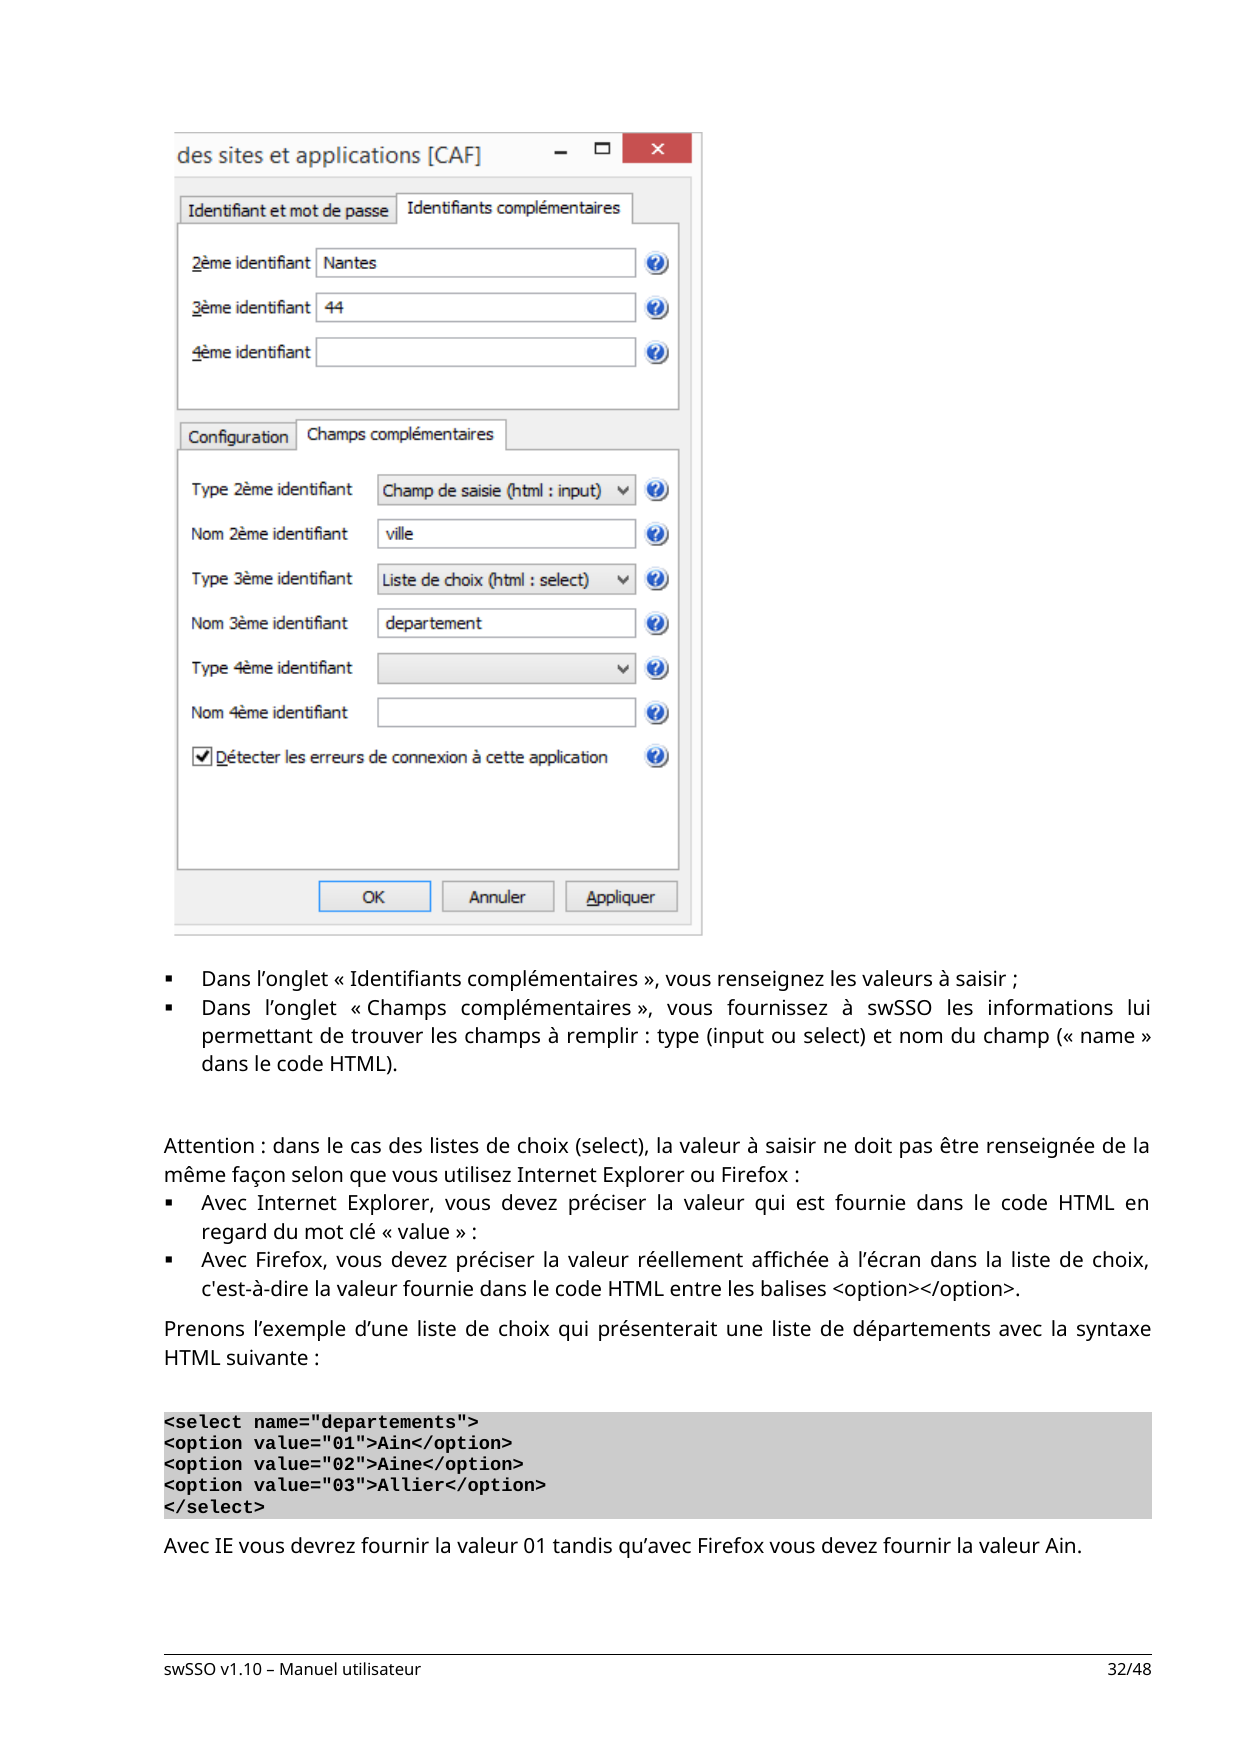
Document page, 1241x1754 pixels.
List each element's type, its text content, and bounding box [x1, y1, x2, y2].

text <option value="02">Aine</option> [164, 1455, 1152, 1476]
text Prenons l’exemple d’une liste de choix qui présenterait une liste de départements avec la syntaxe HTML suivante : [164, 1314, 1152, 1371]
text Attention : dans le cas des listes de choix (select), la valeur à saisir ne doit pas être renseignée de la même façon selon que vous utilisez Internet Explorer ou Firefox : [164, 1131, 1152, 1188]
list Dans l’onglet « Identifiants complémentaires », vous renseignez les valeurs à saisir ; [164, 964, 1152, 993]
list Avec Internet Explorer, vous devez préciser la valeur qui est fournie dans le code HTML en regard du mot clé « value » : [164, 1188, 1152, 1245]
text <option value="03">Allier</option> [164, 1476, 1152, 1497]
list Dans l’onglet « Champs complémentaires », vous fournissez à swSSO les informations lui permettant de trouver les champs à remplir : type (input ou select) et nom du champ (« name » dans le code HTML). [164, 993, 1152, 1078]
text <select name="departements"> [164, 1412, 1152, 1434]
list Avec Firefox, vous devez préciser la valeur réellement affichée à l’écran dans la liste de choix, c'est-à-dire la valeur fournie dans le code HTML entre les balises <option></option>. [164, 1245, 1152, 1302]
text Avec IE vous devrez fournir la valeur 01 tandis qu’avec Firefox vous devez fournir la valeur Ain. [164, 1531, 1152, 1559]
text </select> [164, 1497, 1152, 1519]
text <option value="01">Ain</option> [164, 1434, 1152, 1455]
